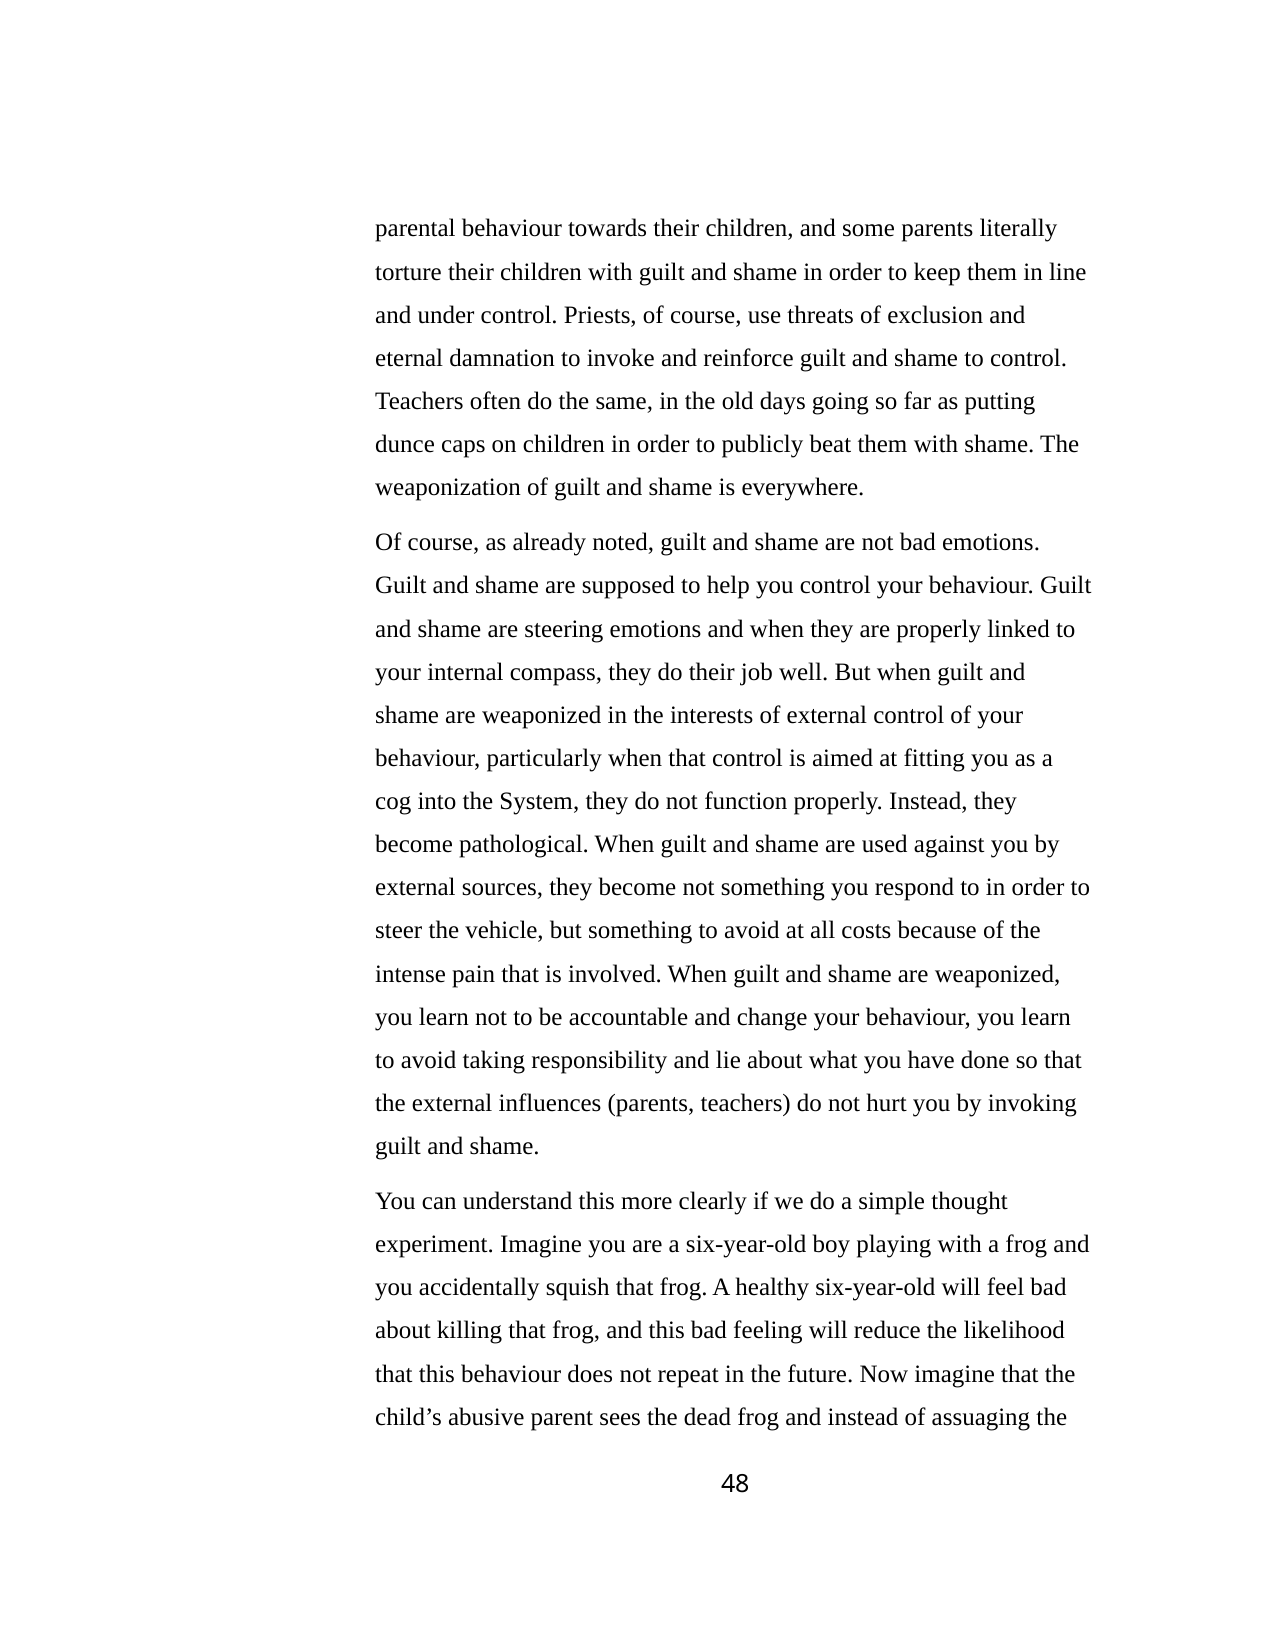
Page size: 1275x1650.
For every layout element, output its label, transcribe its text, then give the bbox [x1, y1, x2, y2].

text Of course, as already noted, guilt and shame are not bad emotions. Guilt and shame are supposed to help you control your behaviour. Guilt and shame are steering emotions and when they are properly linked to your internal compass, they do their job well. But when guilt and shame are weaponized in the interests of external control of your behaviour, particularly when that control is aimed at fitting you as a cog into the System, they do not function properly. Instead, they become pathological. When guilt and shame are used against you by external sources, they become not something you respond to in order to steer the vehicle, but something to avoid at all costs because of the intense pain that is involved. When guilt and shame are weaponized, you learn not to be accountable and change your behaviour, you learn to avoid taking responsibility and lie about what you have done so that the external influences (parents, teachers) do not hurt you by invoking guilt and shame. [375, 527, 1095, 1160]
text parental behaviour towards their children, and some parents literally torture their children with guilt and shame in order to keep them in line and under control. Priests, of course, use threats of exclusion and eternal damnation to invoke and reinforce guilt and shame to control. Teachers often do the same, in the old days going so far as putting dunce caps on children in order to publicly beat them with shame. The weaponization of guilt and shame is everywhere. [375, 213, 1095, 501]
text You can understand this more clearly if we do a simple thought experiment. Imagine you are a six-year-old boy playing with a frog and you accidentally squish that frog. A healthy six-year-old will feel bad about killing that frog, and this bad feeling will reduce the likelihood that this behaviour does not repeat in the future. Now imagine that the child’s abusive parent sees the dead frog and instead of assuaging the [375, 1186, 1095, 1431]
